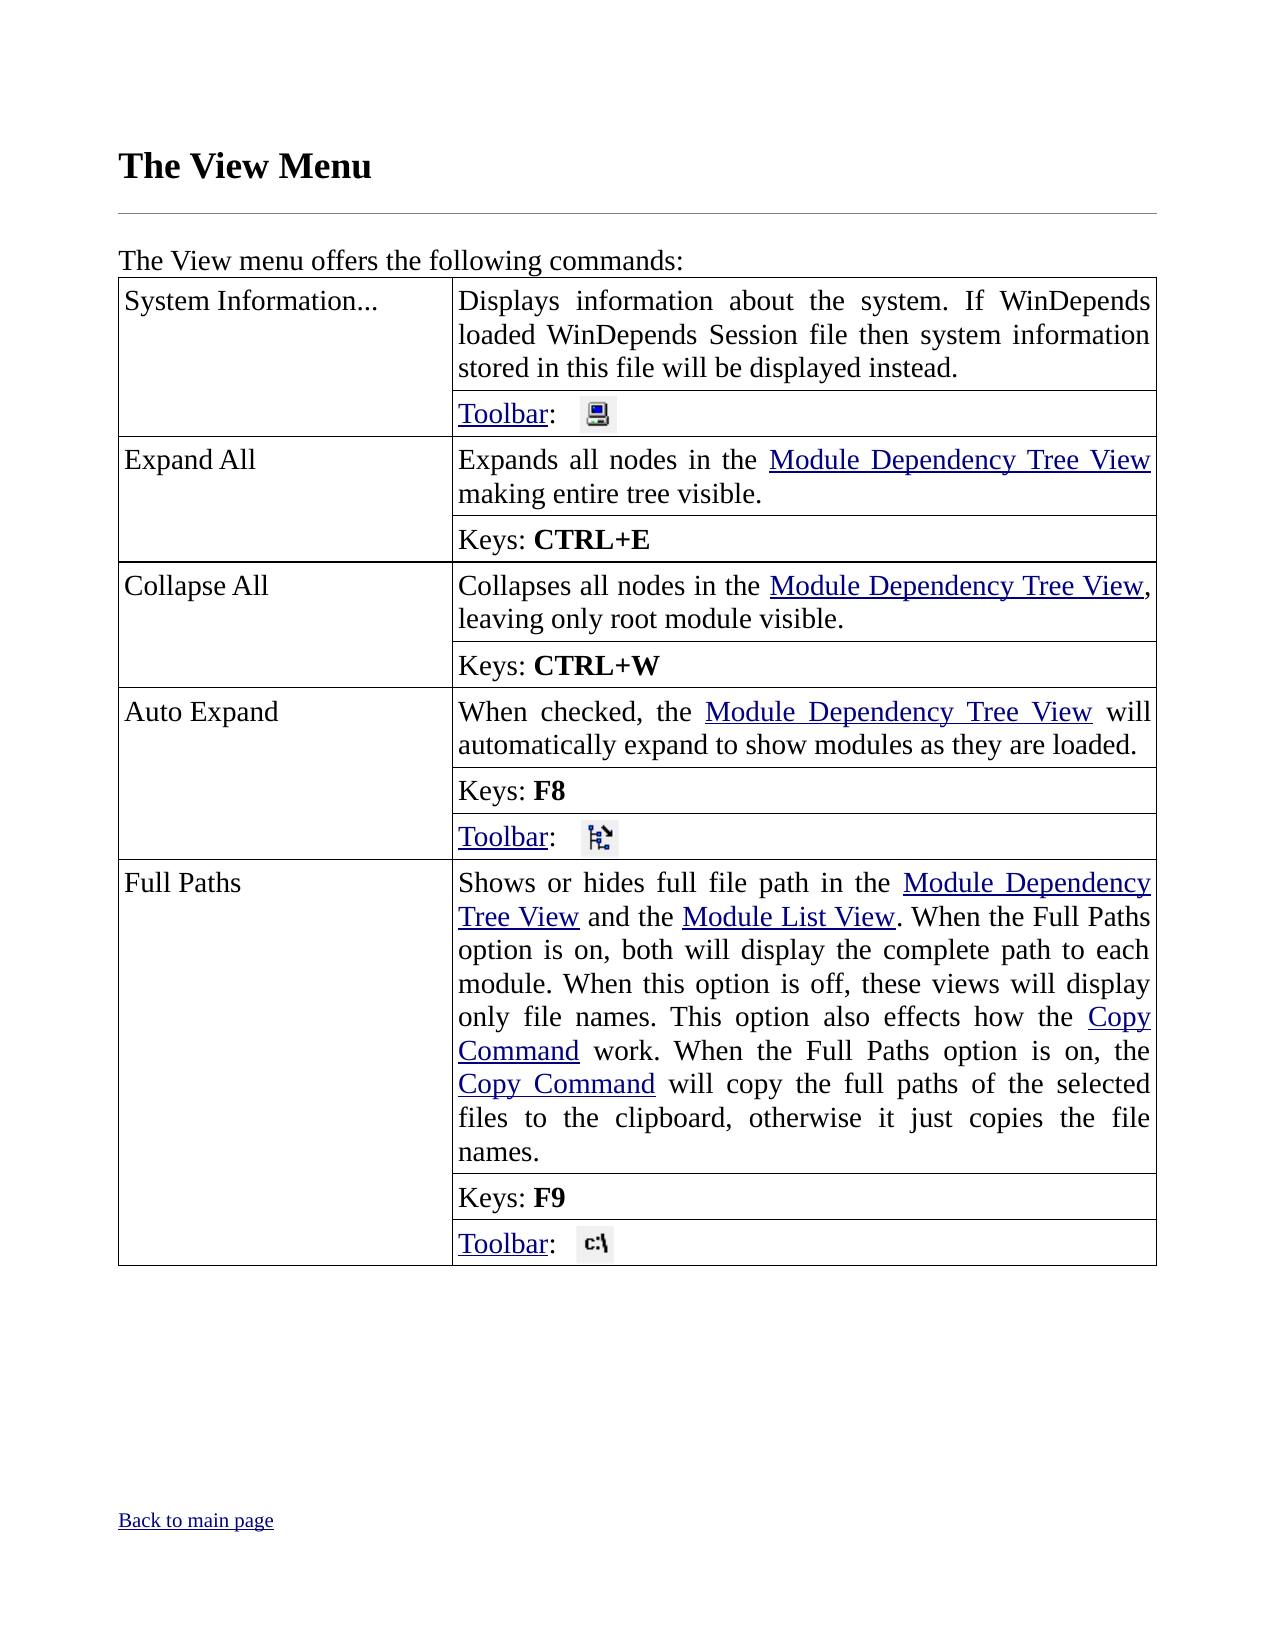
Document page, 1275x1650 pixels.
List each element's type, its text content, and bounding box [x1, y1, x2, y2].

table_cell Toolbar: [453, 1220, 1156, 1265]
picture [581, 820, 619, 858]
table_cell Keys: CTRL+W [453, 642, 1156, 687]
table_header Displays information about the system. If WinDepends loaded WinDepends Session file then system information stored in this file will be displayed instead. [453, 278, 1156, 390]
table_cell Collapses all nodes in the Module Dependency Tree View, leaving only root module visible. [453, 563, 1156, 641]
table_cell When checked, the Module Dependency Tree View will automatically expand to show modules as they are loaded. [453, 688, 1156, 767]
table_cell Keys: F9 [453, 1174, 1156, 1219]
table_cell Toolbar: [453, 391, 1156, 436]
subtitle The View Menu [118, 143, 1157, 186]
table_cell Expands all nodes in the Module Dependency Tree View making entire tree visible. [453, 437, 1156, 515]
table_header System Information... [119, 278, 452, 436]
table_cell Full Paths [119, 860, 452, 1265]
picture [576, 1226, 614, 1264]
table_cell Shows or hides full file path in the Module Dependency Tree View and the Module List View. When the Full Paths option is on, both will display the complete path to each module. When this option is off, these views will display only file names. This option also effects how the Copy Command work. When the Full Paths option is on, the Copy Command will copy the full paths of the selected files to the clipboard, otherwise it just copies the file names. [453, 860, 1156, 1173]
table_cell Keys: F8 [453, 768, 1156, 813]
text The View menu offers the following commands: [118, 243, 1157, 277]
table_cell Expand All [119, 437, 452, 561]
table_cell Keys: CTRL+E [453, 516, 1156, 561]
table_cell Collapse All [119, 563, 452, 687]
table_cell Auto Expand [119, 688, 452, 859]
picture [579, 396, 617, 434]
table_cell Toolbar: [453, 814, 1156, 859]
